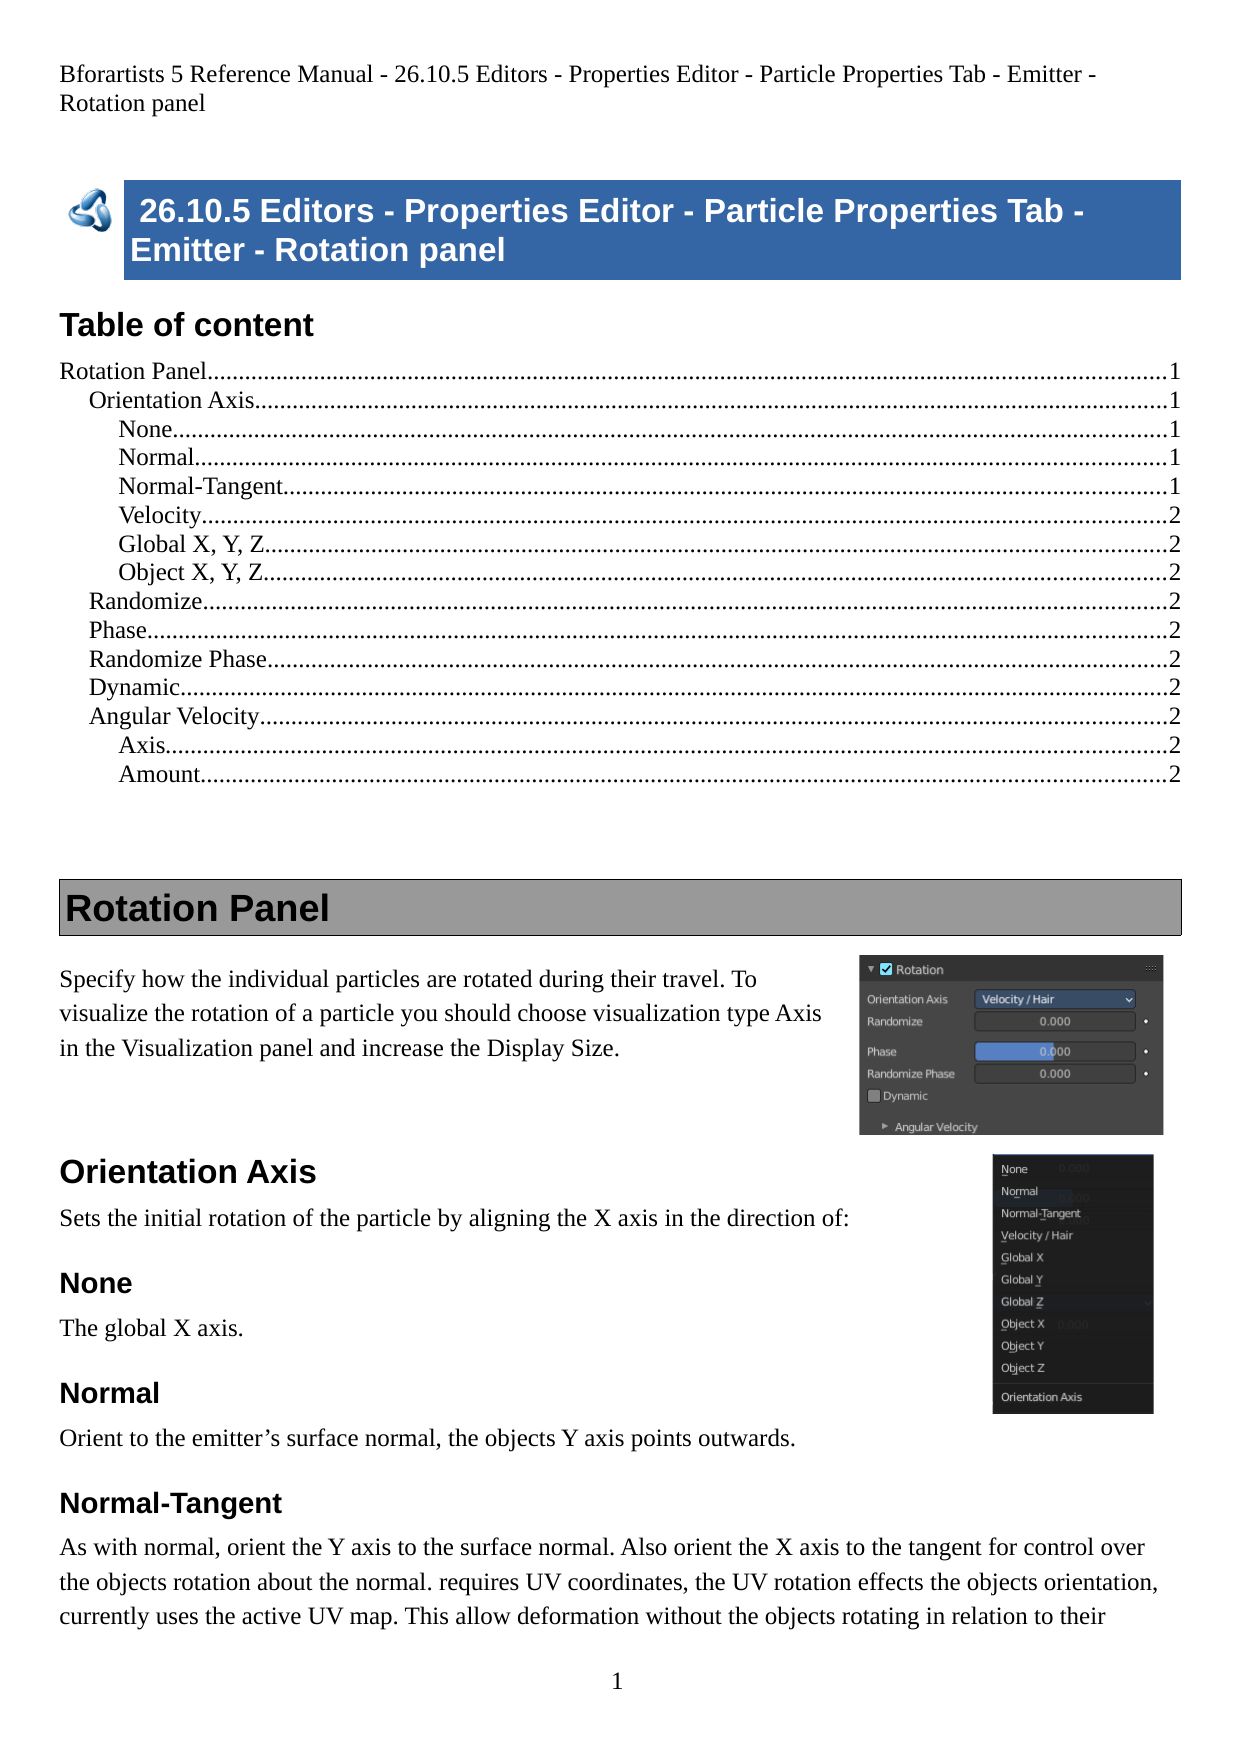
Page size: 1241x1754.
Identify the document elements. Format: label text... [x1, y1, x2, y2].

text Orient to the emitter’s surface normal, the objects Y axis points outwards. [59, 1423, 1181, 1451]
text [1154, 1313, 1181, 1341]
text None 1 [118, 414, 1181, 442]
subtitle [1154, 1266, 1181, 1300]
table_header [59, 180, 124, 280]
picture [992, 1154, 1154, 1414]
text Rotation Panel 1 [59, 356, 1181, 385]
text Global X, Y, Z 2 [118, 529, 1181, 557]
text Sets the initial rotation of the particle by aligning the X axis in the direction of: [59, 1203, 992, 1232]
text As with normal, orient the Y axis to the surface normal. Also orient the X axis to the tangent for control over the objects rotation about the normal. requires UV coordinates, the UV rotation effects the objects orientation, currently uses the active UV map. This allow deformation without the objects rotating in relation to their [59, 1532, 1181, 1630]
text The global X axis. [59, 1313, 992, 1341]
text Specify how the individual particles are rotated during their travel. To visualize the rotation of a particle you should choose visualization type Axis in the Visualization panel and increase the Display Size. [59, 964, 859, 1061]
subtitle Table of content [59, 305, 1181, 344]
picture [859, 955, 1164, 1135]
text Angular Velocity 2 [88, 701, 1181, 730]
table_header Rotation Panel [60, 880, 1181, 935]
text Axis 2 [118, 730, 1181, 759]
text Amount 2 [118, 759, 1181, 787]
subtitle Orientation Axis [59, 1152, 1181, 1190]
table_header 26.10.5 Editors - Properties Editor - Particle Properties Tab - Emitter - Rotation panel [124, 180, 1181, 280]
text Orientation Axis 1 [88, 385, 1181, 414]
text Dynamic 2 [88, 672, 1181, 701]
text Normal 1 [118, 442, 1181, 471]
subtitle None [59, 1266, 992, 1300]
text Randomize 2 [88, 586, 1181, 615]
subtitle Normal-Tangent [59, 1486, 1181, 1520]
picture [65, 185, 114, 235]
subtitle Normal [59, 1376, 992, 1410]
text Velocity 2 [118, 500, 1181, 529]
text Phase 2 [88, 615, 1181, 644]
subtitle [1154, 1376, 1181, 1410]
text Randomize Phase 2 [88, 644, 1181, 672]
text Object X, Y, Z 2 [118, 557, 1181, 586]
text Normal-Tangent 1 [118, 471, 1181, 500]
